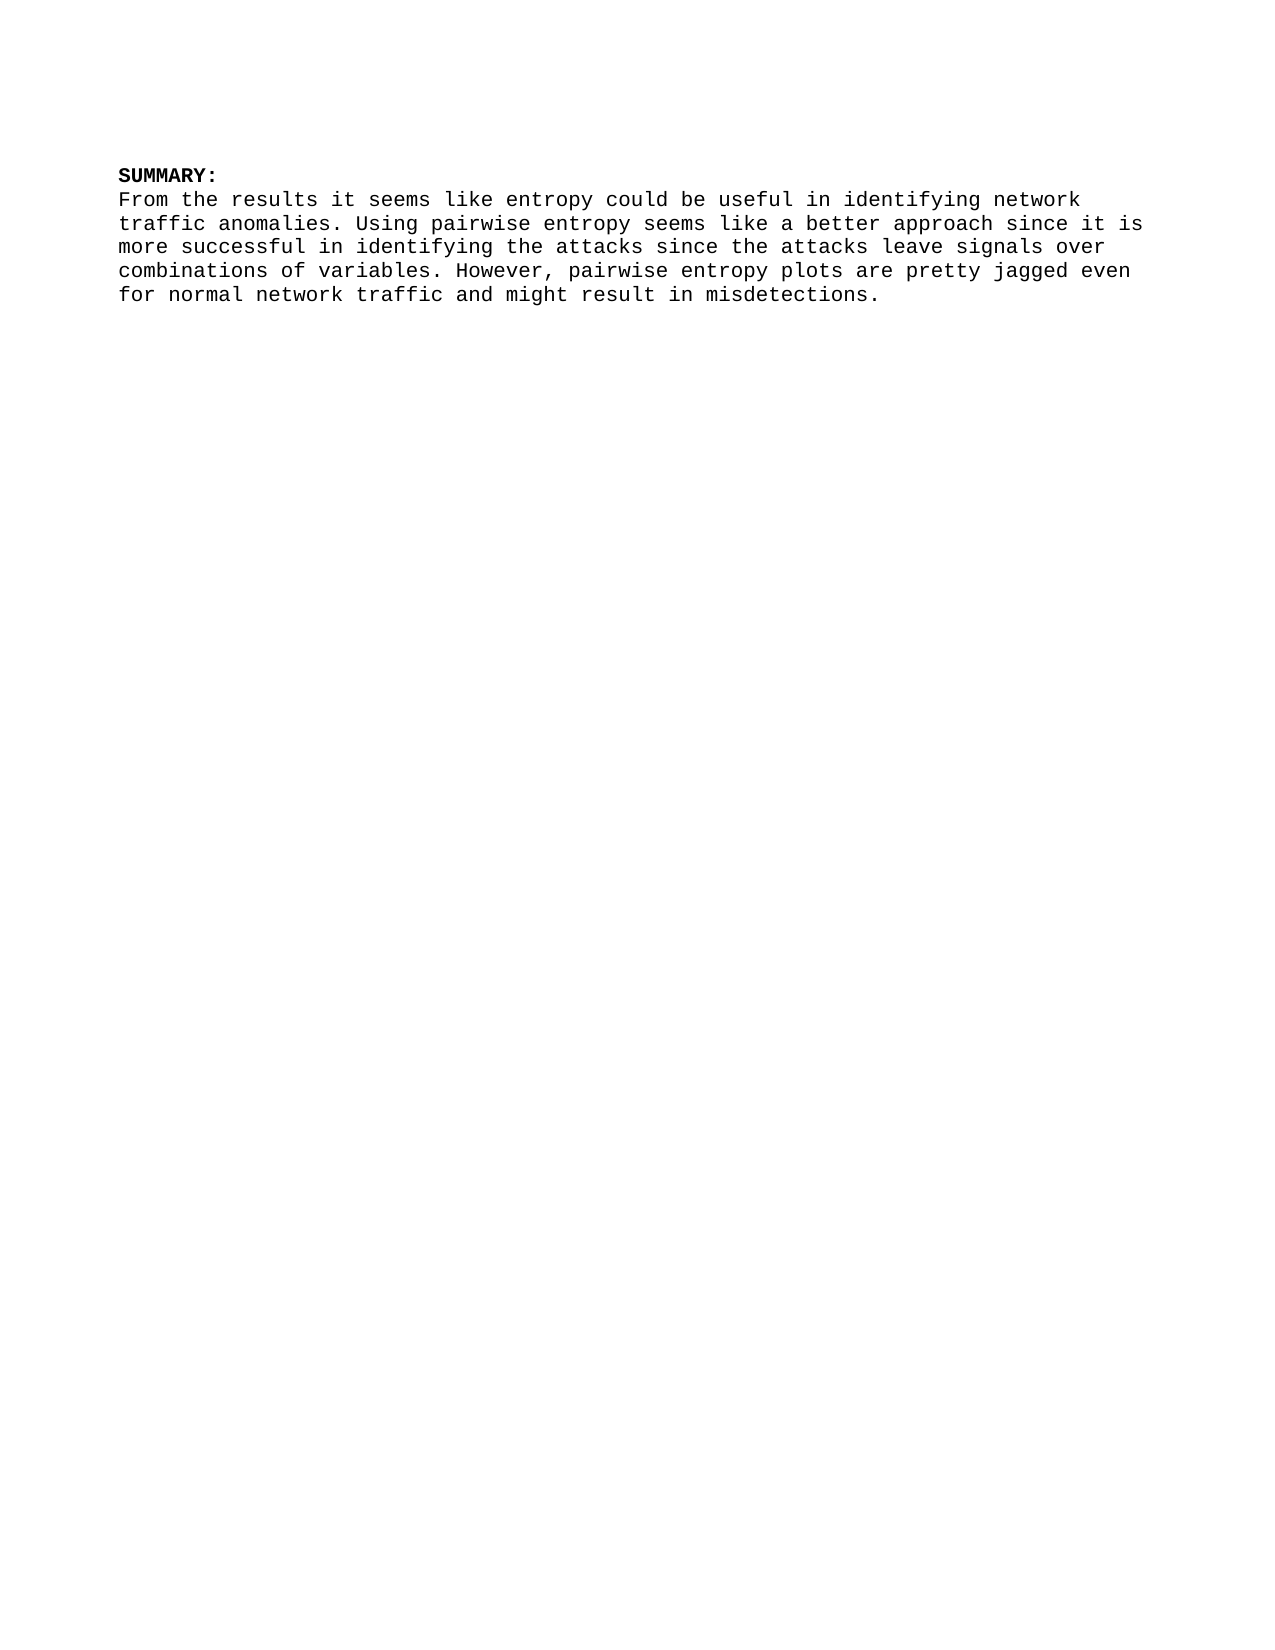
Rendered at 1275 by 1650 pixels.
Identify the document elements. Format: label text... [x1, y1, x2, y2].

text SUMMARY: [118, 165, 1157, 189]
text From the results it seems like entropy could be useful in identifying network traffic anomalies. Using pairwise entropy seems like a better approach since it is more successful in identifying the attacks since the attacks leave signals over combinations of variables. However, pairwise entropy plots are pretty jagged even for normal network traffic and might result in misdetections. [118, 189, 1157, 307]
